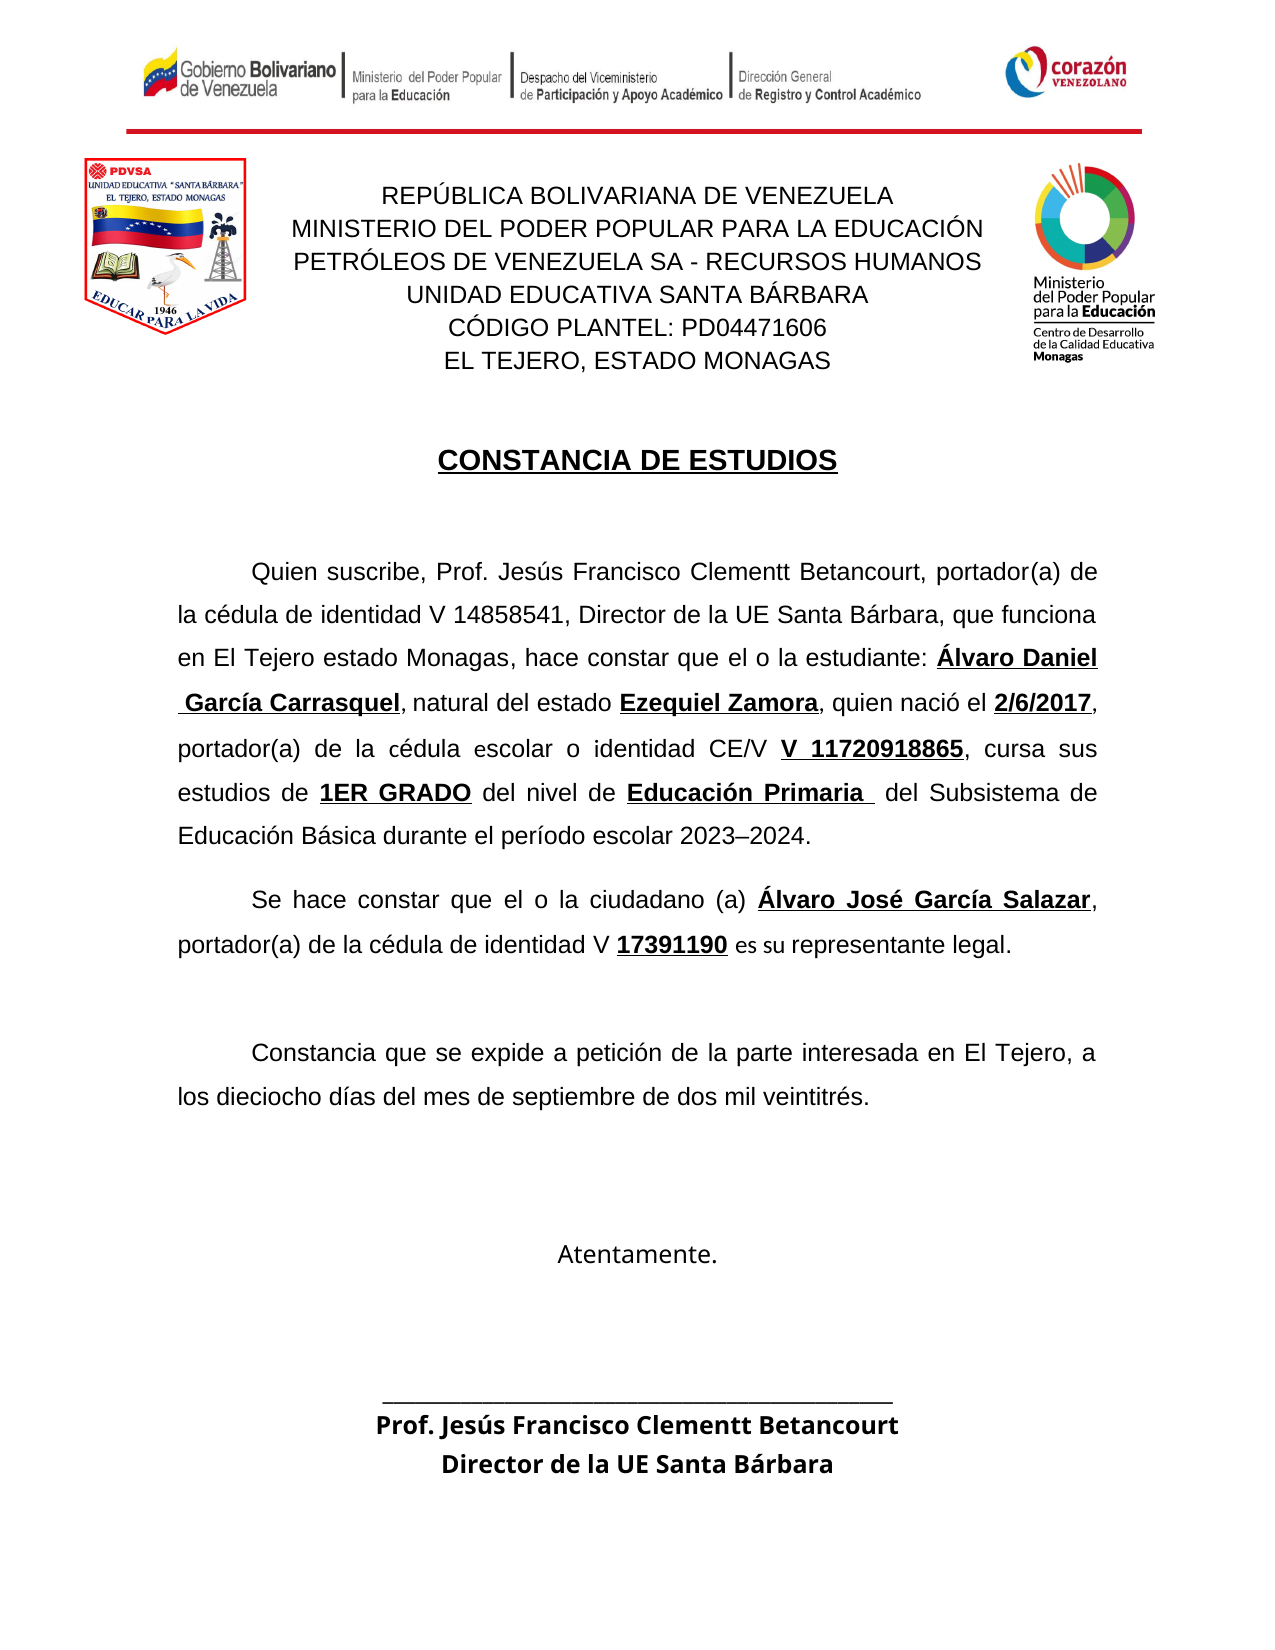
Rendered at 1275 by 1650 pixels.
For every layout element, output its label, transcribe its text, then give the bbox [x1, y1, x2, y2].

text Se hace constar que el o la ciudadano (a) Álvaro José García Salazar, portador(a) de la cédula de identidad V 17391190 es su representante legal. [177, 885, 1098, 959]
text Constancia que se expide a petición de la parte interesada en El Tejero, a los dieciocho días del mes de septiembre de dos mil veintitrés. [177, 1038, 1098, 1110]
picture [126, 11, 1142, 134]
text ______________________________________________ [177, 1373, 1098, 1407]
text Quien suscribe, Prof. Jesús Francisco Clementt Betancourt, portador(a) de la cédula de identidad V 14858541, Director de la UE Santa Bárbara, que funciona en El Tejero estado Monagas, hace constar que el o la estudiante: Álvaro Daniel García Carrasquel, natural del estado Ezequiel Zamora, quien nació el 2/6/2017, portador(a) de la cédula escolar o identidad CE/V V 11720918865, cursa sus estudios de 1ER GRADO del nivel de Educación Primaria del Subsistema de Educación Básica durante el período escolar 2023–2024. [177, 557, 1098, 849]
picture [79, 158, 252, 335]
subtitle REPÚBLICA BOLIVARIANA DE VENEZUELA [252, 181, 978, 209]
text UNIDAD EDUCATIVA SANTA BÁRBARA [252, 280, 978, 308]
subtitle CONSTANCIA DE ESTUDIOS [177, 443, 1098, 476]
subtitle MINISTERIO DEL PODER POPULAR PARA LA EDUCACIÓN [252, 214, 978, 242]
text Director de la UE Santa Bárbara [177, 1447, 1098, 1481]
subtitle PETRÓLEOS DE VENEZUELA SA - RECURSOS HUMANOS [252, 247, 978, 275]
text CÓDIGO PLANTEL: PD04471606 [177, 313, 978, 341]
picture [978, 153, 1200, 377]
text Prof. Jesús Francisco Clementt Betancourt [177, 1407, 1098, 1441]
text EL TEJERO, ESTADO MONAGAS [177, 346, 978, 374]
text Atentamente. [177, 1237, 1098, 1271]
